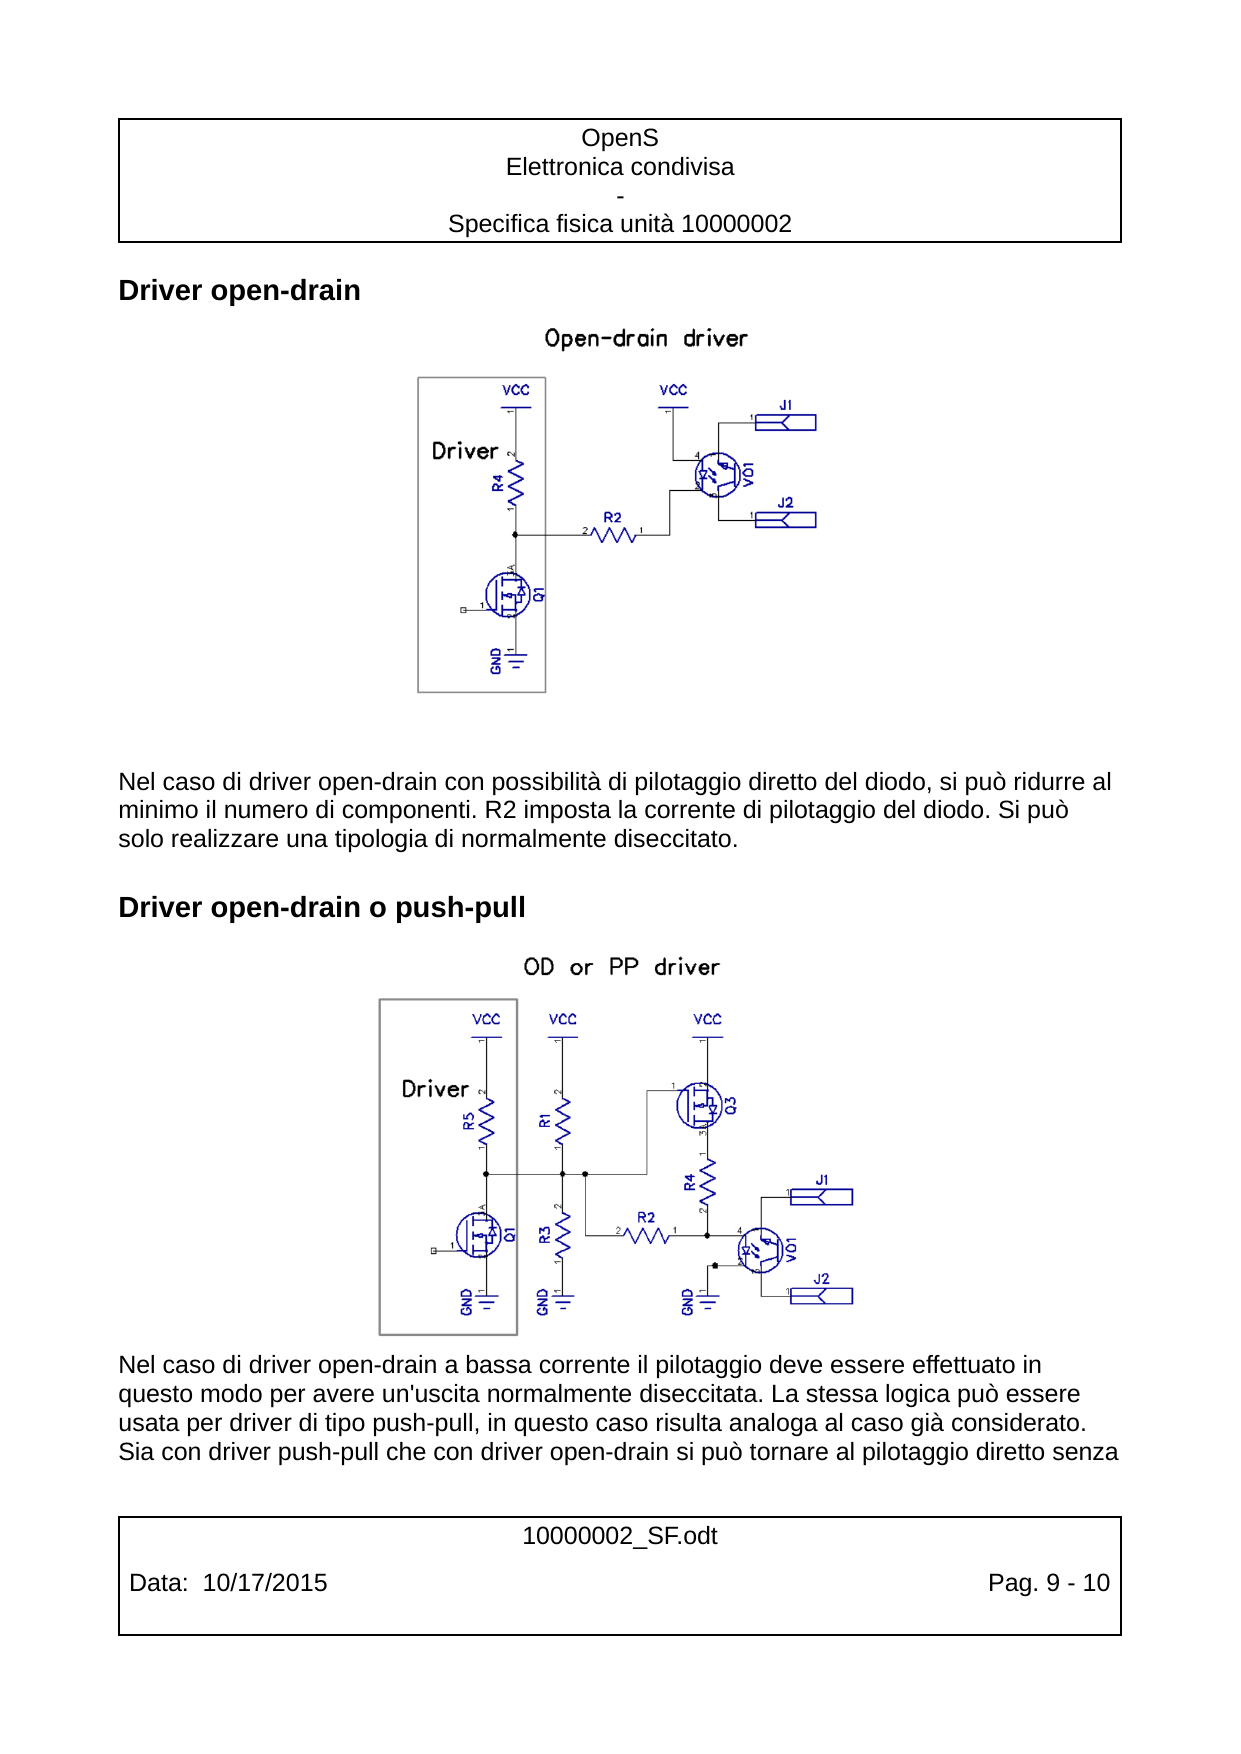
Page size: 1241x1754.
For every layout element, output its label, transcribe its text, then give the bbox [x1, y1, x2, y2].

text Nel caso di driver open-drain a bassa corrente il pilotaggio deve essere effettuato in questo modo per avere un'uscita normalmente diseccitata. La stessa logica può essere usata per driver di tipo push-pull, in questo caso risulta analoga al caso già considerato. Sia con driver push-pull che con driver open-drain si può tornare al pilotaggio diretto senza [118, 936, 1122, 1466]
text Nel caso di driver open-drain con possibilità di pilotaggio diretto del diodo, si può ridurre al minimo il numero di componenti. R2 imposta la corrente di pilotaggio del diodo. Si può solo realizzare una tipologia di normalmente diseccitato. [118, 766, 1122, 853]
subtitle Driver open-drain [118, 273, 1122, 306]
picture [366, 936, 874, 1351]
subtitle Driver open-drain o push-pull [118, 890, 1122, 924]
picture [404, 318, 837, 726]
